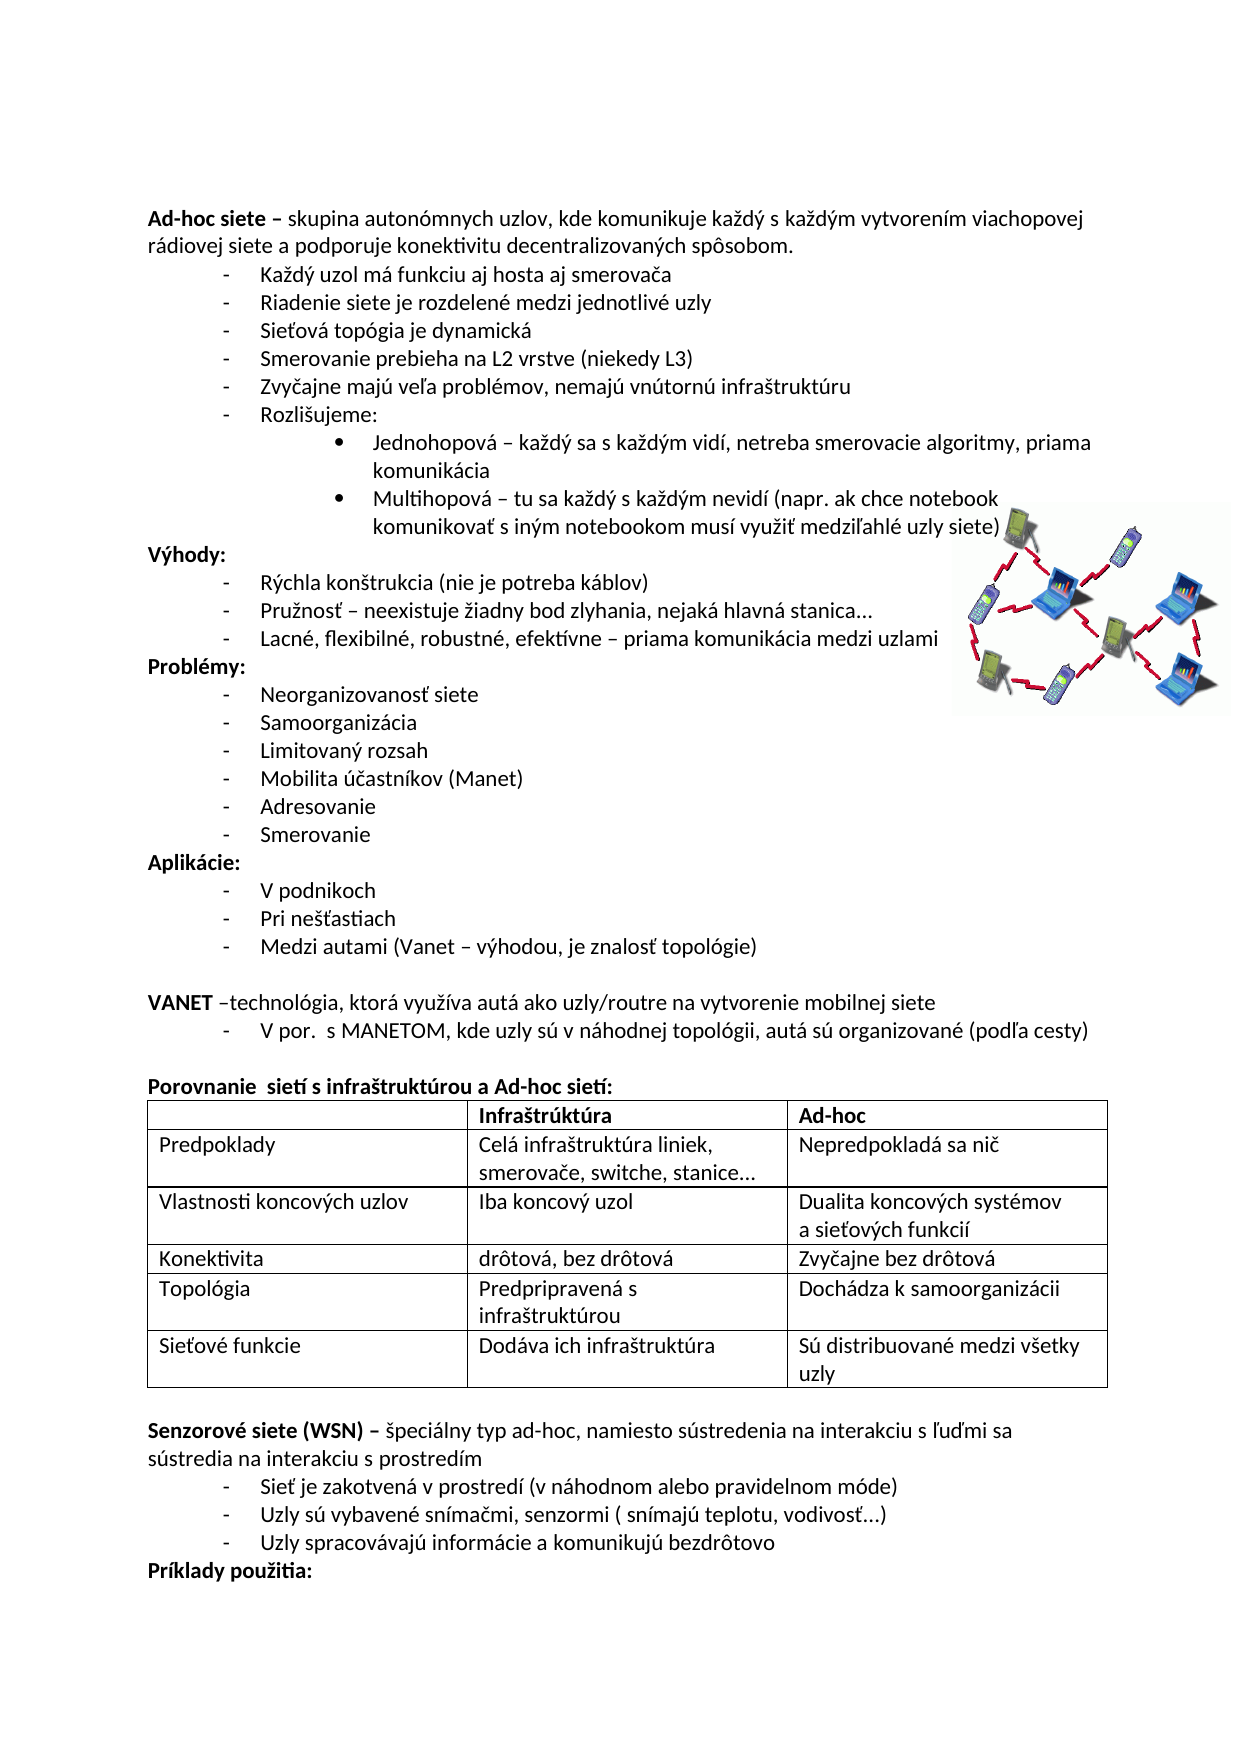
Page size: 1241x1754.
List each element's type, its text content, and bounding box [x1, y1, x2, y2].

table_cell Vlastnosti koncových uzlov [148, 1188, 467, 1243]
list Limitovaný rozsah [223, 736, 1093, 764]
list Samoorganizácia [223, 708, 1093, 736]
table_cell Sú distribuované medzi všetky uzly [788, 1331, 1107, 1387]
list Sieť je zakotvená v prostredí (v náhodnom alebo pravidelnom móde) [223, 1472, 1093, 1500]
text Výhody: [148, 540, 951, 568]
text Porovnanie sietí s infraštruktúrou a Ad-hoc sietí: [148, 1072, 1093, 1100]
list Uzly spracovávajú informácie a komunikujú bezdrôtovo [223, 1528, 1093, 1556]
list Smerovanie [223, 820, 1093, 848]
table_header Ad-hoc [788, 1101, 1107, 1129]
text Senzorové siete (WSN) – špeciálny typ ad-hoc, namiesto sústredenia na interakciu s ľuďmi sa sústredia na interakciu s prostredím [148, 1416, 1093, 1472]
list Neorganizovanosť siete [223, 680, 951, 708]
table_header [148, 1101, 467, 1129]
table_cell Konektivita [148, 1245, 467, 1273]
list Adresovanie [223, 792, 1093, 820]
text Aplikácie: [148, 848, 1093, 876]
table_cell Predpoklady [148, 1130, 467, 1186]
list V por. s MANETOM, kde uzly sú v náhodnej topológii, autá sú organizované (podľa cesty) [223, 1016, 1093, 1044]
list Sieťová topógia je dynamická [223, 316, 1093, 344]
text VANET –technológia, ktorá využíva autá ako uzly/routre na vytvorenie mobilnej siete [148, 988, 1093, 1016]
table_cell Nepredpokladá sa nič [788, 1130, 1107, 1186]
table_cell Dualita koncových systémov a sieťových funkcií [788, 1188, 1107, 1243]
list Riadenie siete je rozdelené medzi jednotlivé uzly [223, 288, 1093, 316]
list Jednohopová – každý sa s každým vidí, netreba smerovacie algoritmy, priama komunikácia [335, 428, 1093, 484]
table_cell Dochádza k samoorganizácii [788, 1274, 1107, 1330]
table_cell Celá infraštruktúra liniek, smerovače, switche, stanice... [468, 1130, 787, 1186]
table_cell Topológia [148, 1274, 467, 1330]
list Lacné, flexibilné, robustné, efektívne – priama komunikácia medzi uzlami [223, 624, 951, 652]
list Smerovanie prebieha na L2 vrstve (niekedy L3) [223, 344, 1093, 372]
list Medzi autami (Vanet – výhodou, je znalosť topológie) [223, 932, 1093, 960]
table_cell Sieťové funkcie [148, 1331, 467, 1387]
table_cell Dodáva ich infraštruktúra [468, 1331, 787, 1387]
list V podnikoch [223, 876, 1093, 904]
table_header Infraštrúktúra [468, 1101, 787, 1129]
list Zvyčajne majú veľa problémov, nemajú vnútornú infraštruktúru [223, 372, 1093, 400]
list Mobilita účastníkov (Manet) [223, 764, 1093, 792]
list Rýchla konštrukcia (nie je potreba káblov) [223, 568, 951, 596]
table_cell drôtová, bez drôtová [468, 1245, 787, 1273]
table_cell Predpripravená s infraštruktúrou [468, 1274, 787, 1330]
list Uzly sú vybavené snímačmi, senzormi ( snímajú teplotu, vodivosť...) [223, 1500, 1093, 1528]
text Problémy: [148, 652, 951, 680]
table_cell Zvyčajne bez drôtová [788, 1245, 1107, 1273]
list Pri nešťastiach [223, 904, 1093, 932]
list Rozlišujeme: [223, 400, 1093, 428]
list Každý uzol má funkciu aj hosta aj smerovača [223, 260, 1093, 288]
text Príklady použitia: [148, 1556, 1093, 1584]
table_cell Iba koncový uzol [468, 1188, 787, 1243]
list Pružnosť – neexistuje žiadny bod zlyhania, nejaká hlavná stanica... [223, 596, 951, 624]
list Multihopová – tu sa každý s každým nevidí (napr. ak chce notebook komunikovať s iným notebookom musí využiť medziľahlé uzly siete) [335, 484, 1093, 540]
text Ad-hoc siete – skupina autonómnych uzlov, kde komunikuje každý s každým vytvorením viachopovej rádiovej siete a podporuje konektivitu decentralizovaných spôsobom. [148, 204, 1093, 260]
